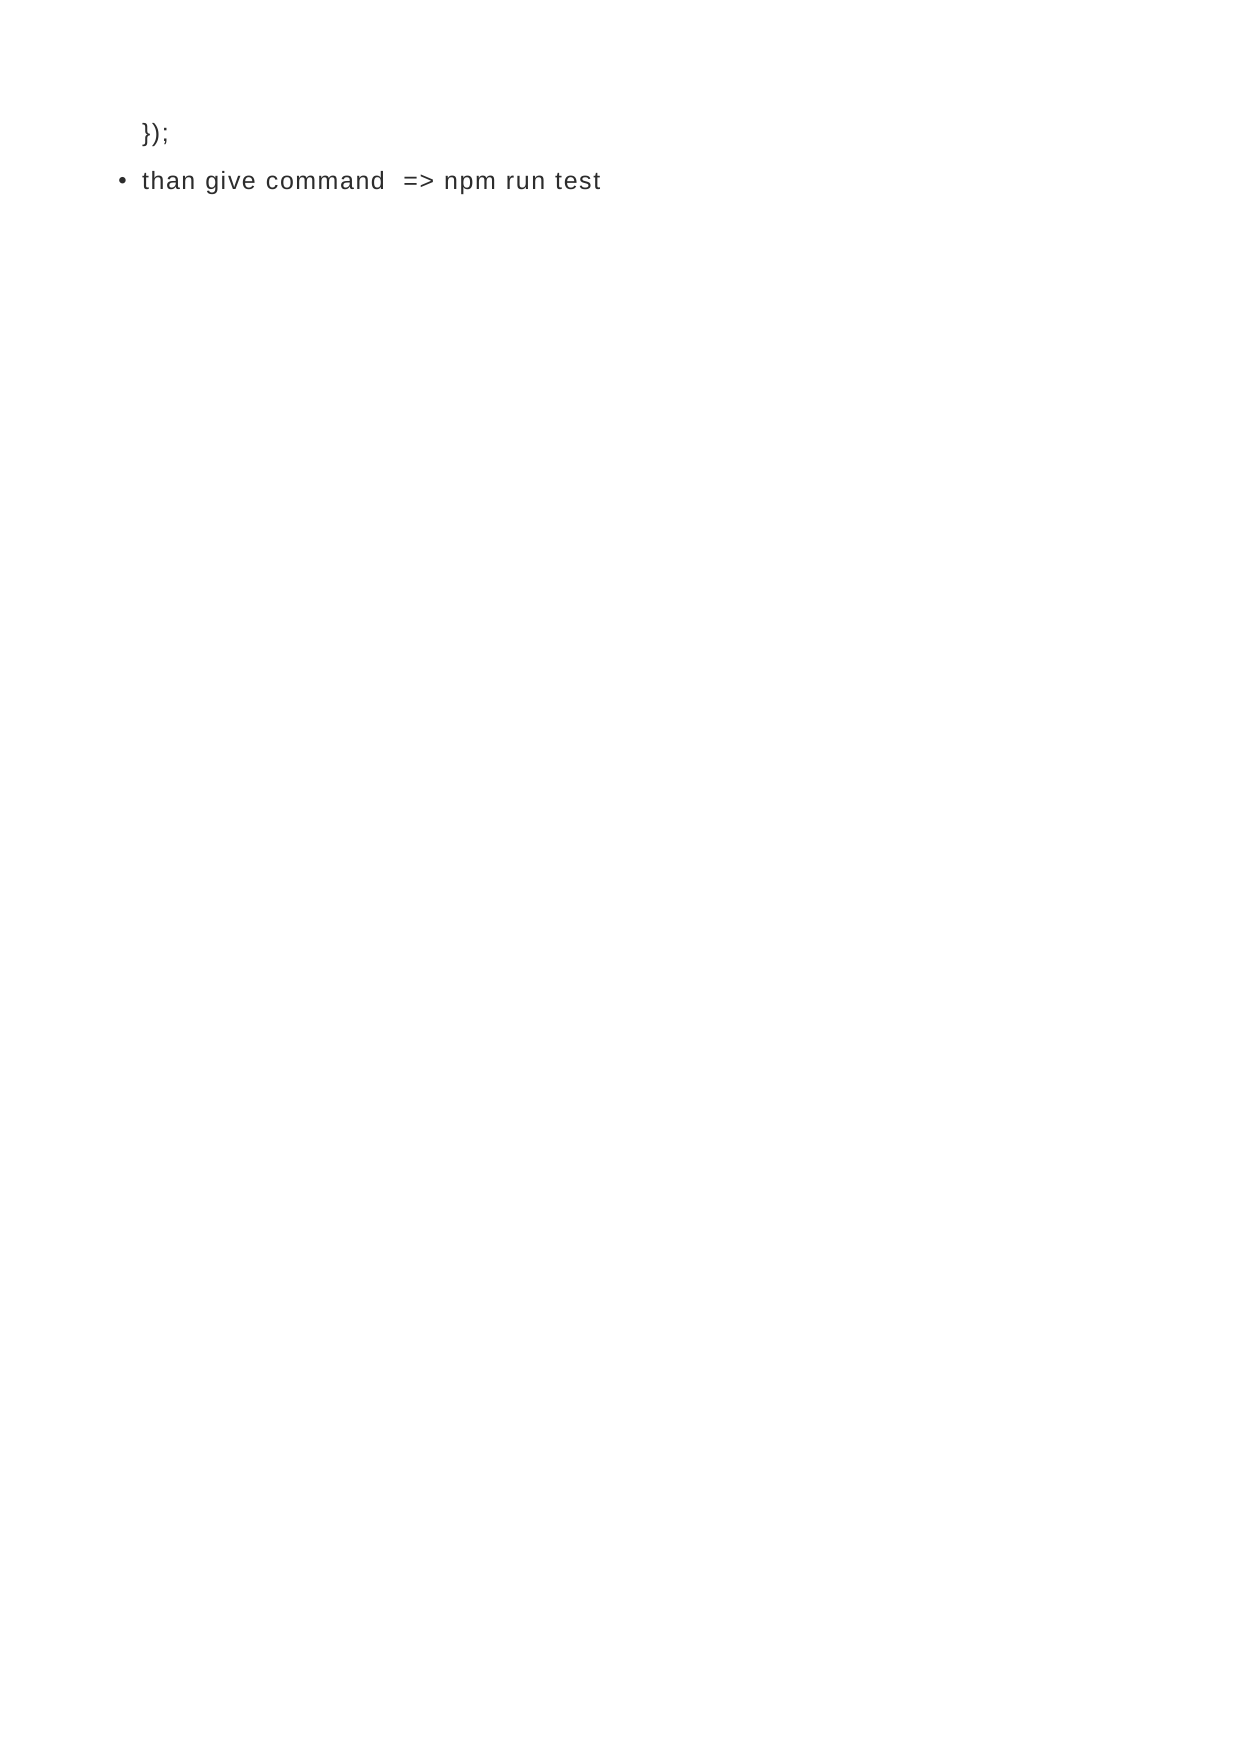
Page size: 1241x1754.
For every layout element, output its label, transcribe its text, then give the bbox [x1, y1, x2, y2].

list }); [118, 118, 1122, 147]
list than give command => npm run test [118, 166, 1122, 194]
